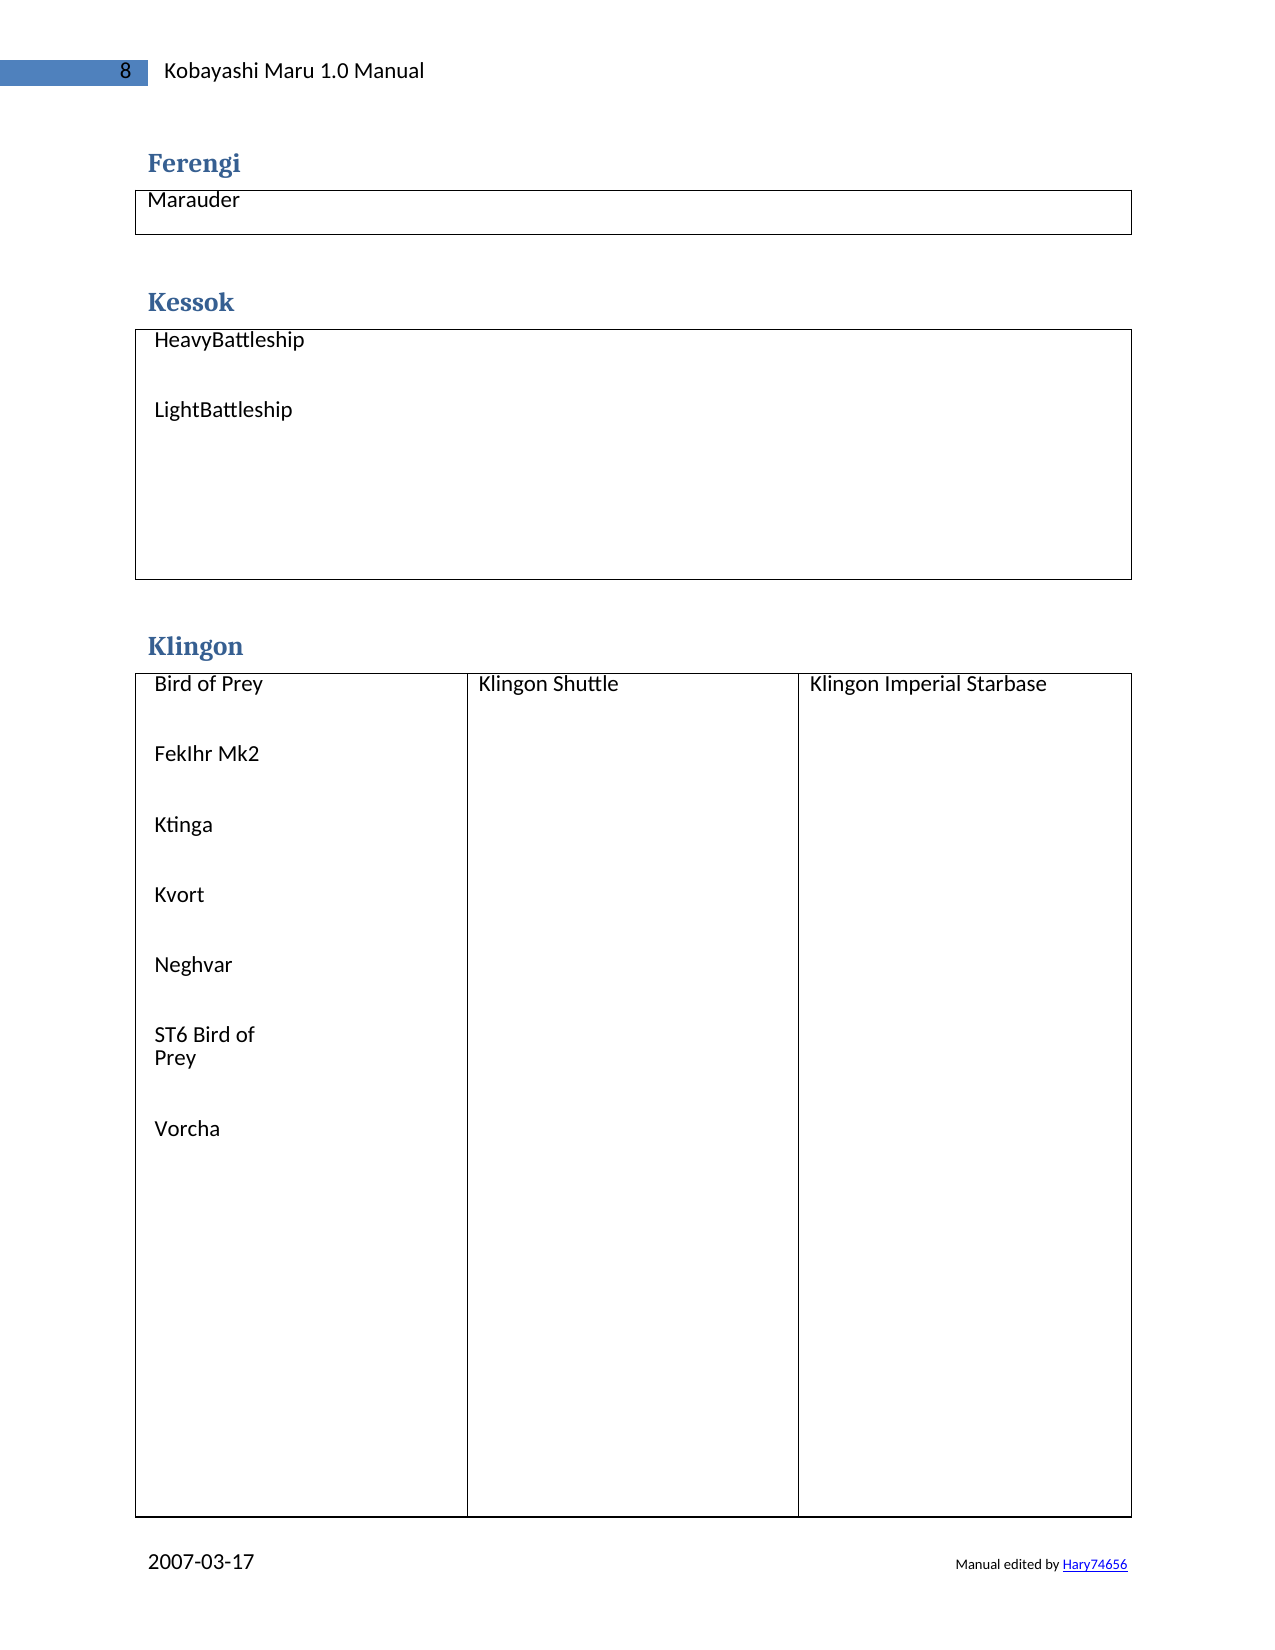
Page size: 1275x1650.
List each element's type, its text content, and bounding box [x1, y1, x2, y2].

table_header [136, 674, 467, 1516]
table_cell [147, 1321, 297, 1364]
table_cell [147, 1364, 297, 1408]
table_cell [147, 1408, 297, 1452]
table_cell [147, 514, 313, 558]
table_cell [147, 1452, 297, 1496]
table_header Marauder [136, 191, 1131, 234]
subtitle Kessok [148, 287, 1127, 318]
table_header Klingon Shuttle [468, 674, 798, 1516]
table_header Klingon Imperial Starbase [799, 674, 1131, 1516]
table_cell [147, 1233, 297, 1277]
table_header [136, 330, 1131, 579]
table_header Bird of Prey FekIhr Mk2 Ktinga Kvort Neghvar ST6 Bird of Prey Vorcha [147, 674, 297, 1233]
table_header HeavyBattleship LightBattleship [147, 330, 313, 514]
subtitle Ferengi [148, 148, 1127, 179]
subtitle Klingon [148, 631, 1127, 662]
table_cell [147, 1277, 297, 1321]
